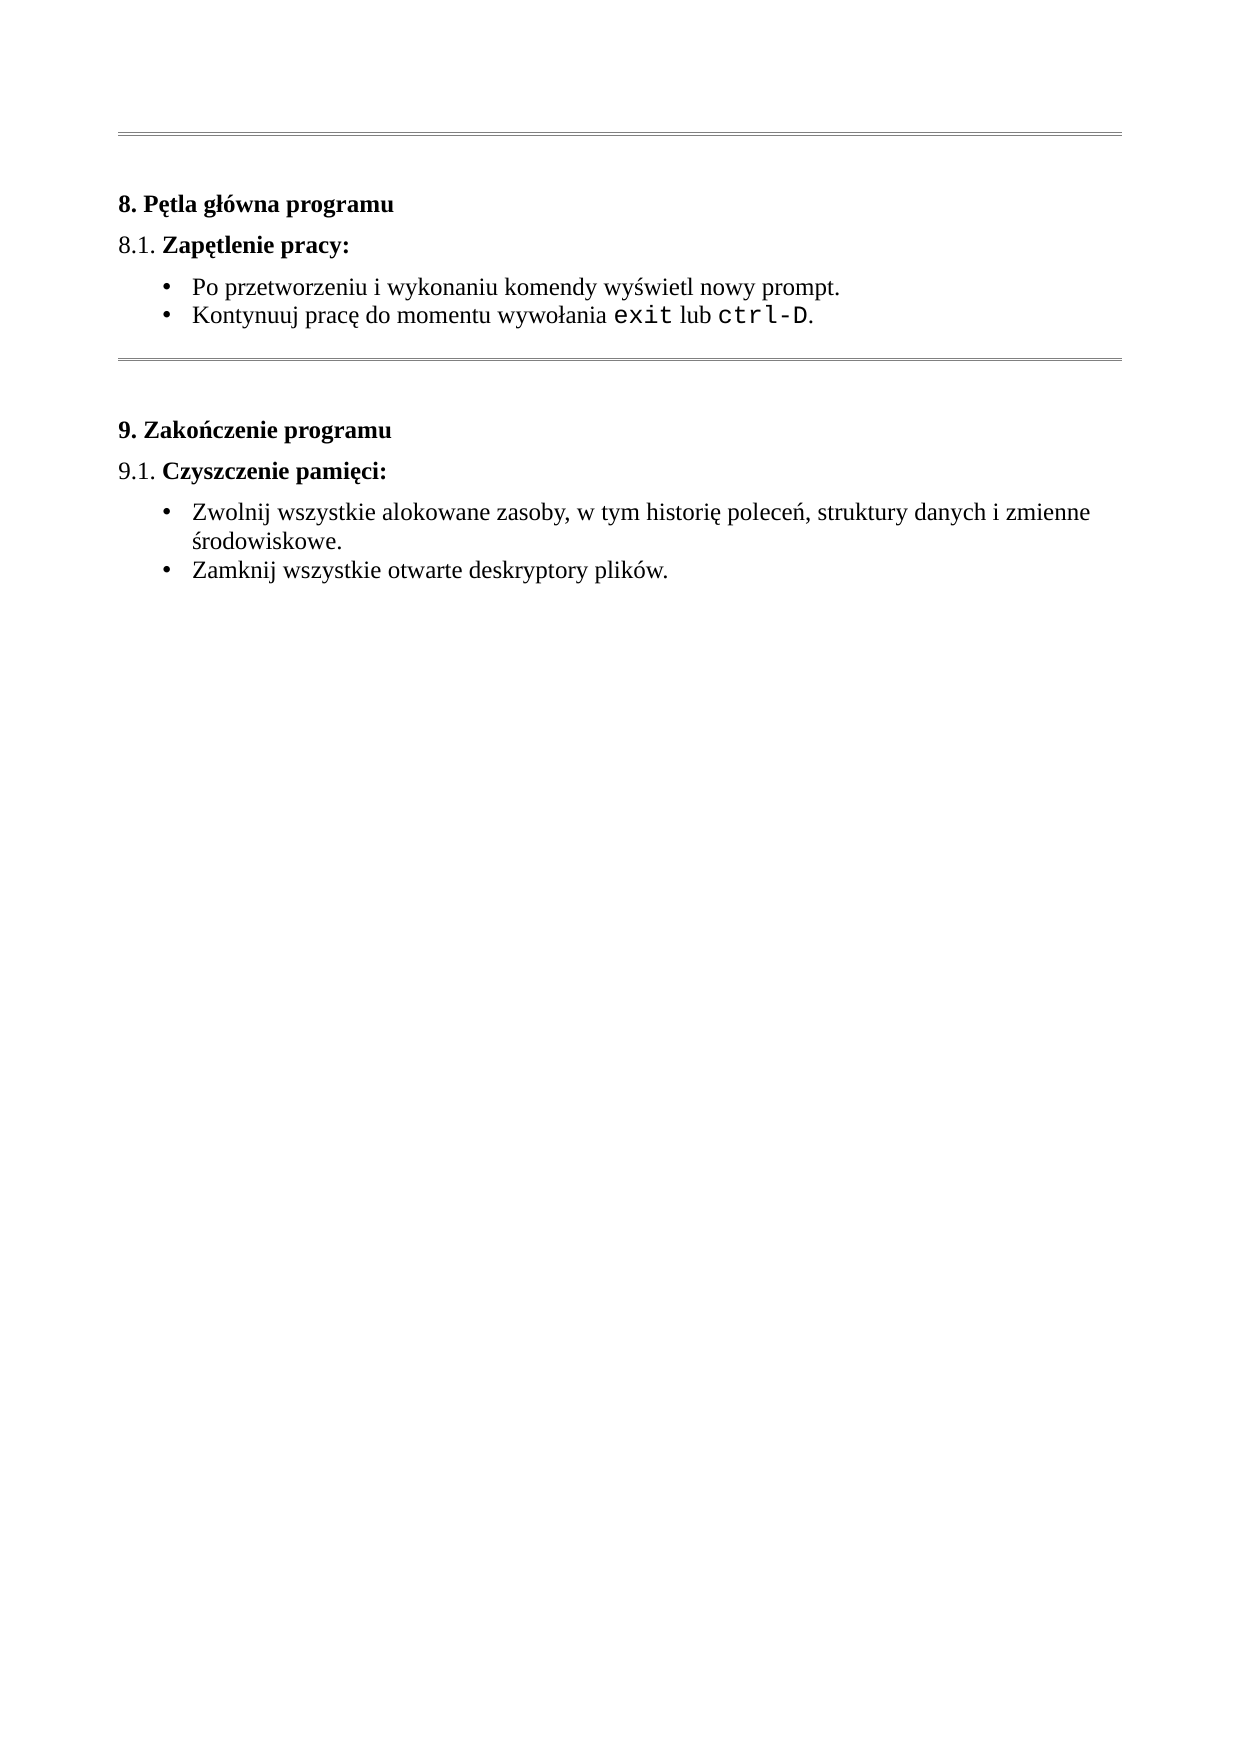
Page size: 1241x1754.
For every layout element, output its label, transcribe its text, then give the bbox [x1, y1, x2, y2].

text 9.1. Czyszczenie pamięci: [118, 456, 1122, 485]
subtitle 8. Pętla główna programu [118, 189, 1122, 218]
list Kontynuuj pracę do momentu wywołania exit lub ctrl-D. [162, 301, 1122, 331]
list Zwolnij wszystkie alokowane zasoby, w tym historię poleceń, struktury danych i zmienne środowiskowe. [162, 497, 1122, 555]
text 8.1. Zapętlenie pracy: [118, 231, 1122, 259]
list Po przetworzeniu i wykonaniu komendy wyświetl nowy prompt. [162, 272, 1122, 301]
list Zamknij wszystkie otwarte deskryptory plików. [162, 555, 1122, 584]
subtitle 9. Zakończenie programu [118, 415, 1122, 444]
